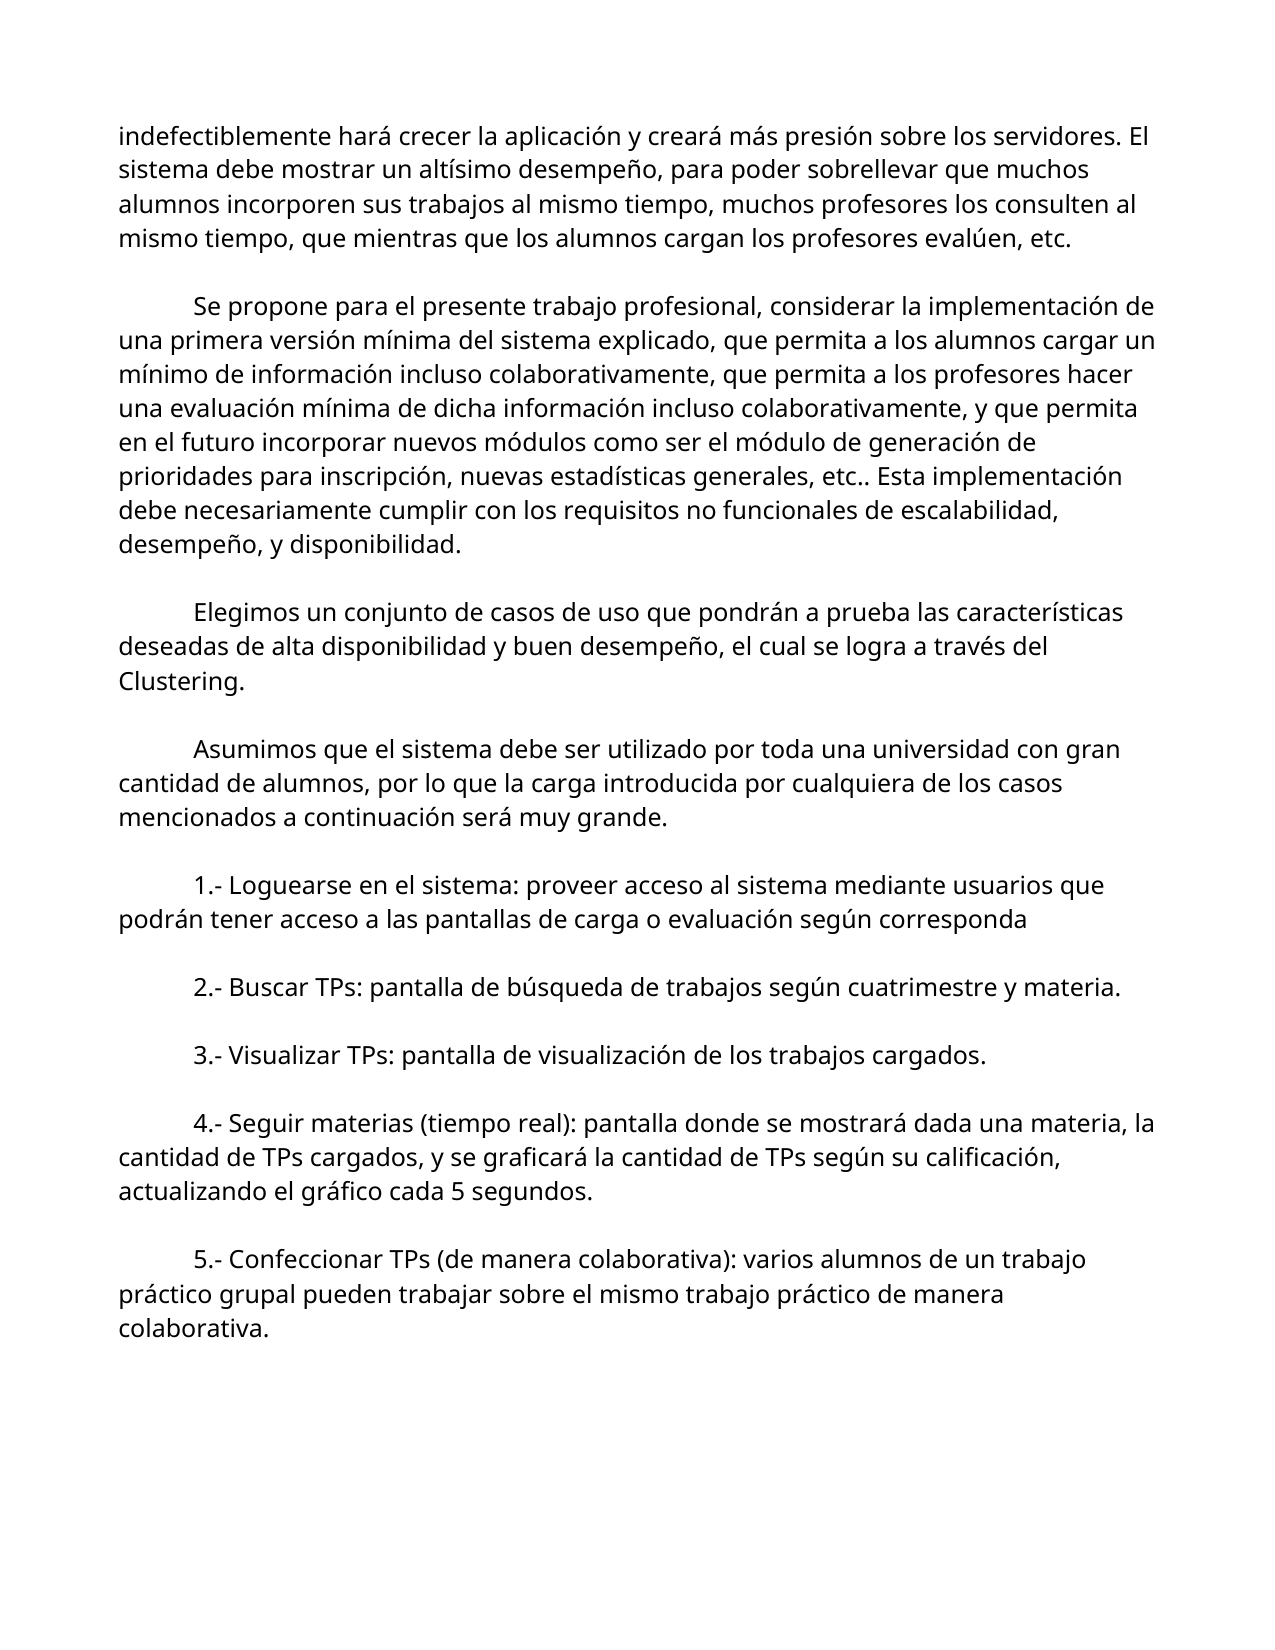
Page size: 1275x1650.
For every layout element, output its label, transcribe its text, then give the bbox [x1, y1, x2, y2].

text 2.- Buscar TPs: pantalla de búsqueda de trabajos según cuatrimestre y materia. [118, 970, 1157, 1004]
text Se propone para el presente trabajo profesional, considerar la implementación de una primera versión mínima del sistema explicado, que permita a los alumnos cargar un mínimo de información incluso colaborativamente, que permita a los profesores hacer una evaluación mínima de dicha información incluso colaborativamente, y que permita en el futuro incorporar nuevos módulos como ser el módulo de generación de prioridades para inscripción, nuevas estadísticas generales, etc.. Esta implementación debe necesariamente cumplir con los requisitos no funcionales de escalabilidad, desempeño, y disponibilidad. [118, 288, 1157, 561]
text 5.- Confeccionar TPs (de manera colaborativa): varios alumnos de un trabajo práctico grupal pueden trabajar sobre el mismo trabajo práctico de manera colaborativa. [118, 1242, 1157, 1344]
text indefectiblemente hará crecer la aplicación y creará más presión sobre los servidores. El sistema debe mostrar un altísimo desempeño, para poder sobrellevar que muchos alumnos incorporen sus trabajos al mismo tiempo, muchos profesores los consulten al mismo tiempo, que mientras que los alumnos cargan los profesores evalúen, etc. [118, 118, 1157, 254]
text Asumimos que el sistema debe ser utilizado por toda una universidad con gran cantidad de alumnos, por lo que la carga introducida por cualquiera de los casos mencionados a continuación será muy grande. [118, 731, 1157, 833]
text 4.- Seguir materias (tiempo real): pantalla donde se mostrará dada una materia, la cantidad de TPs cargados, y se graficará la cantidad de TPs según su calificación, actualizando el gráfico cada 5 segundos. [118, 1106, 1157, 1208]
text 3.- Visualizar TPs: pantalla de visualización de los trabajos cargados. [118, 1038, 1157, 1072]
text 1.- Loguearse en el sistema: proveer acceso al sistema mediante usuarios que podrán tener acceso a las pantallas de carga o evaluación según corresponda [118, 867, 1157, 936]
text Elegimos un conjunto de casos de uso que pondrán a prueba las características deseadas de alta disponibilidad y buen desempeño, el cual se logra a través del Clustering. [118, 595, 1157, 697]
